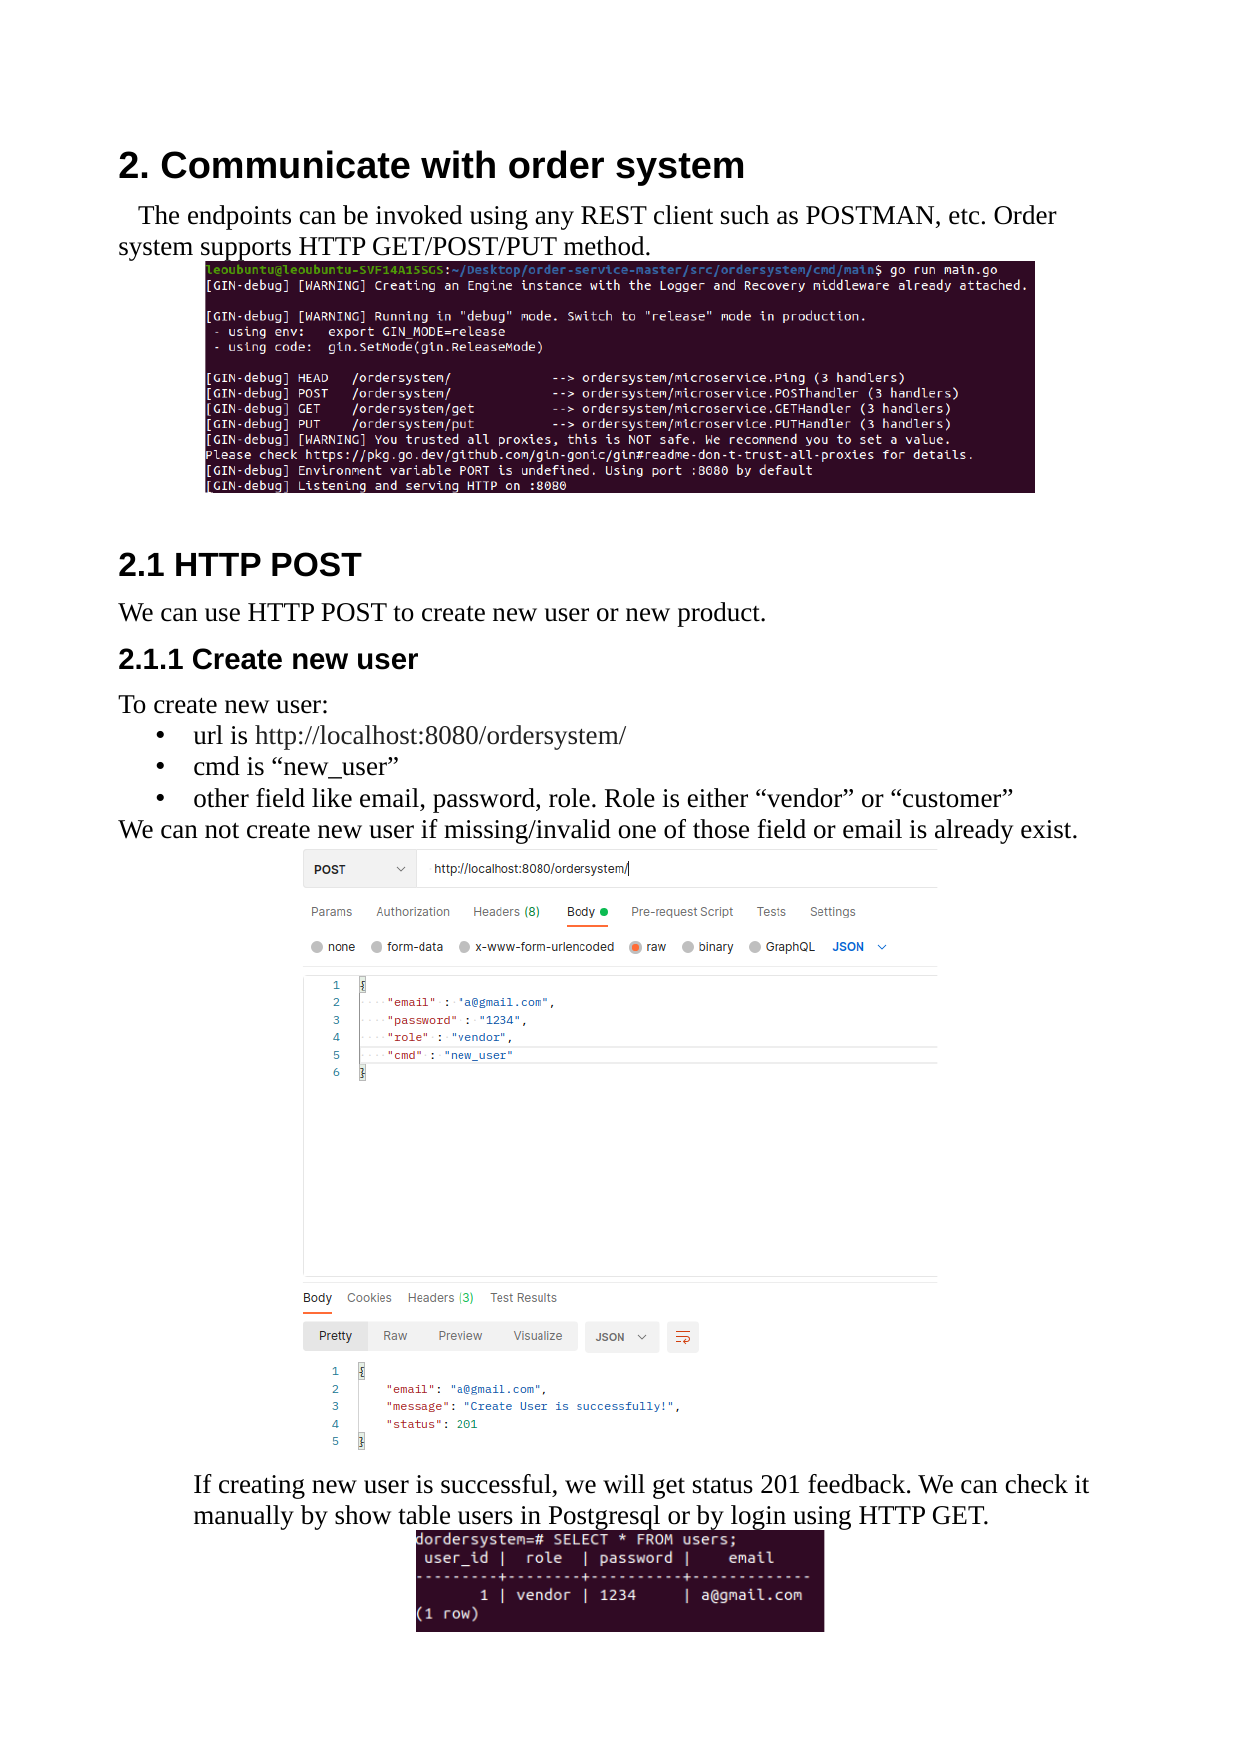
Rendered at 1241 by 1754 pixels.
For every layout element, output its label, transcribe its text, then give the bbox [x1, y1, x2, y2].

text We can not create new user if missing/invalid one of those field or email is already exist. [118, 813, 1122, 844]
list If creating new user is successful, we will get status 201 feedback. We can check it manually by show table users in Postgresql or by login using HTTP GET. [156, 844, 1122, 1530]
subtitle 2.1.1 Create new user [118, 642, 1122, 676]
list other field like email, password, role. Role is either “vendor” or “customer” [156, 782, 1122, 813]
list url is http://localhost:8080/ordersystem/ [156, 719, 1122, 751]
list cmd is “new_user” [156, 751, 1122, 782]
text The endpoints can be invoked using any REST client such as POSTMAN, etc. Order system supports HTTP GET/POST/PUT method. [118, 199, 1122, 262]
text To create new user: [118, 688, 1122, 719]
subtitle 2.1 HTTP POST [118, 545, 1122, 584]
subtitle 2. Communicate with order system [118, 143, 1122, 187]
picture [302, 844, 938, 1468]
picture [205, 261, 1035, 493]
picture [416, 1530, 825, 1632]
text We can use HTTP POST to create new user or new product. [118, 596, 1122, 627]
